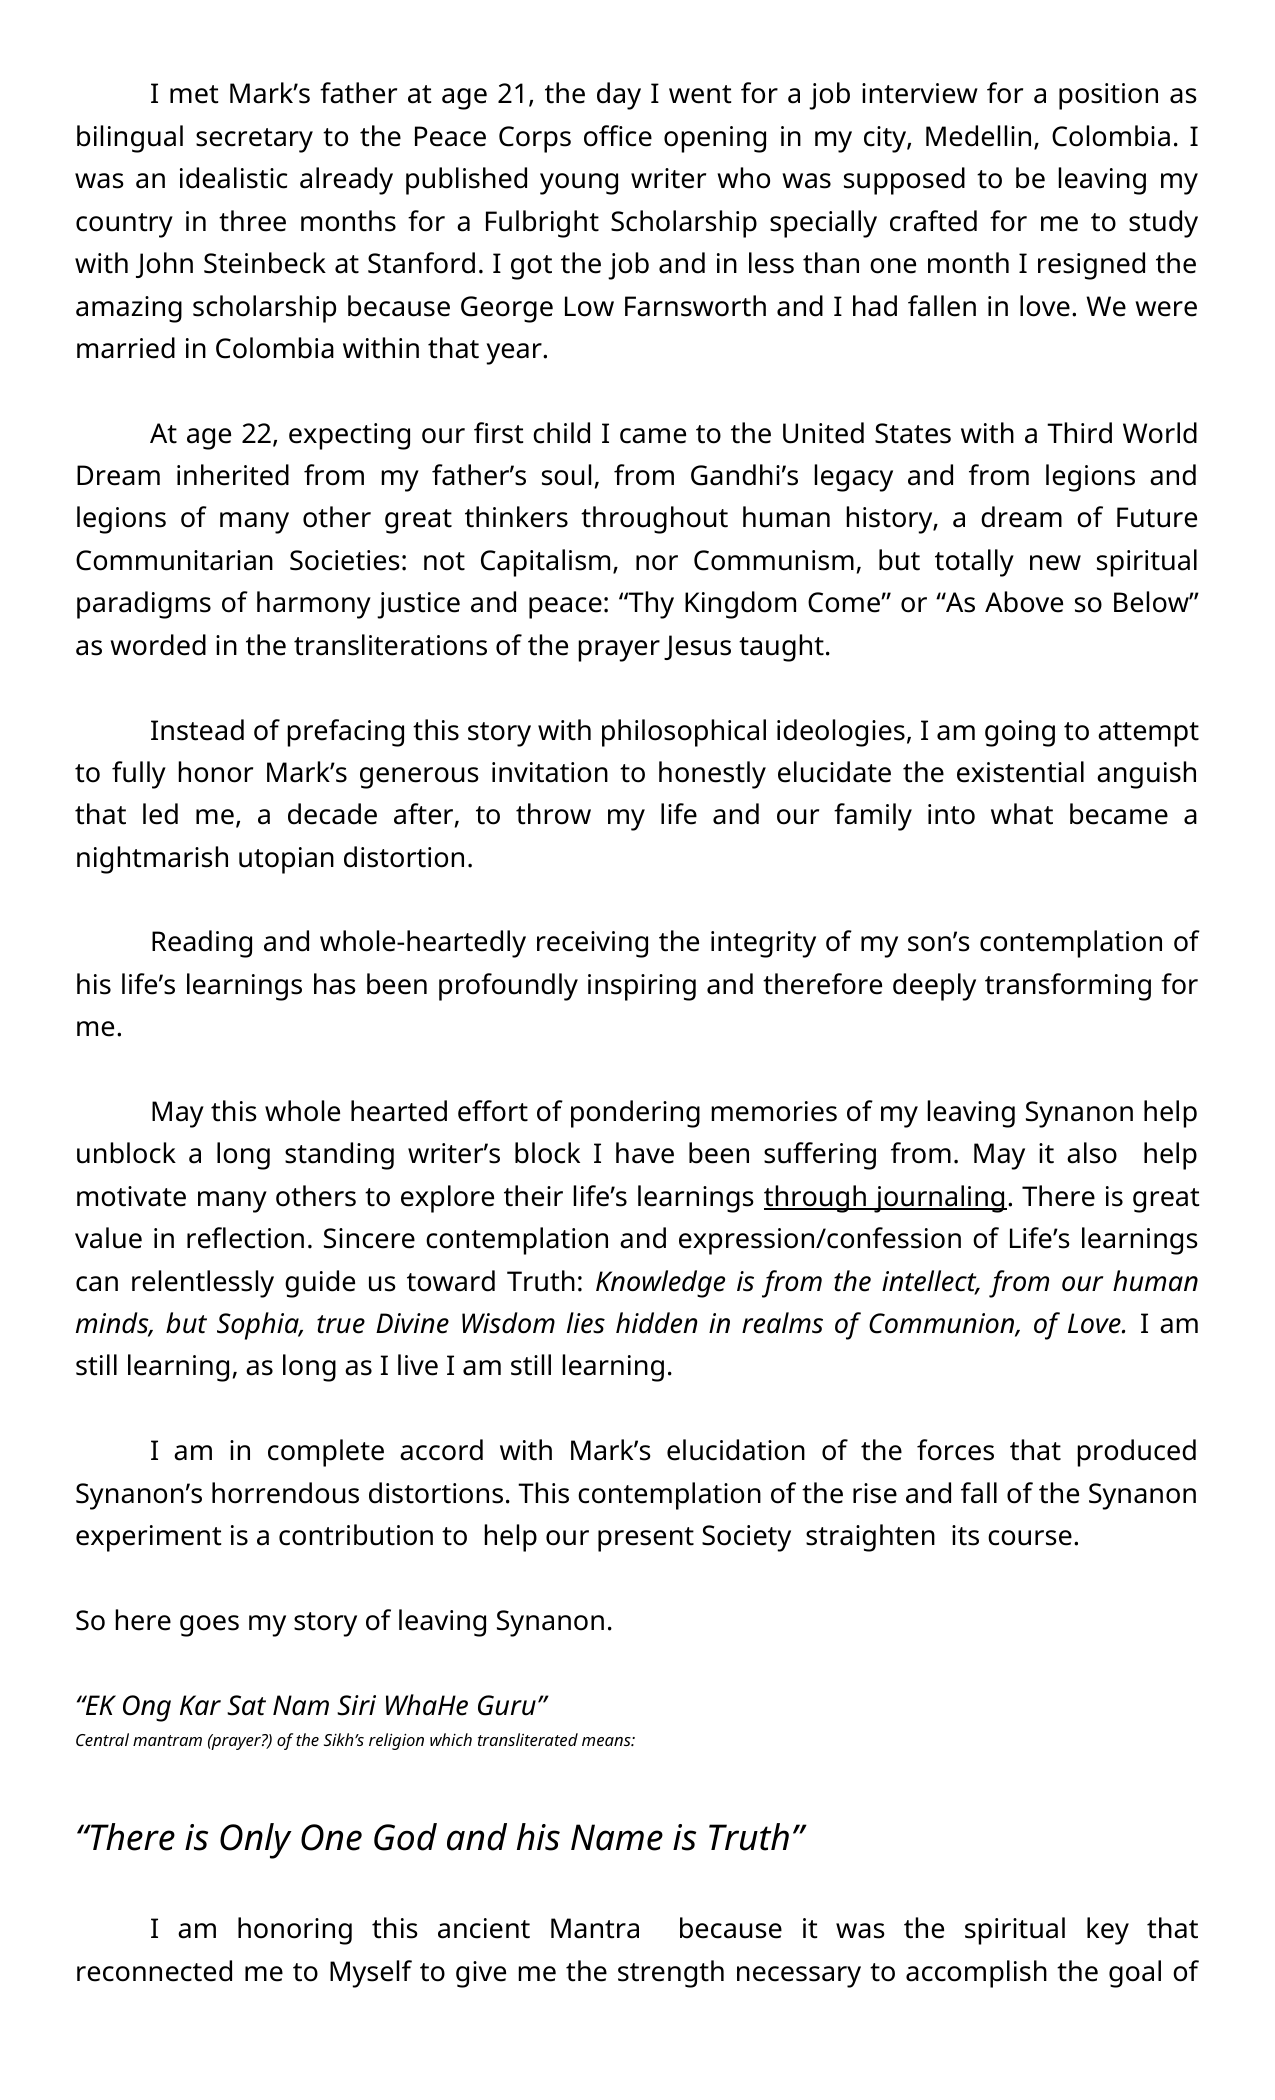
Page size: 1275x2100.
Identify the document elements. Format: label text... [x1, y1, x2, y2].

text I am in complete accord with Mark’s elucidation of the forces that produced Synanon’s horrendous distortions. This contemplation of the rise and fall of the Synanon experiment is a contribution to help our present Society straighten its course. [75, 1432, 1200, 1553]
text Reading and whole-heartedly receiving the integrity of my son’s contemplation of his life’s learnings has been profoundly inspiring and therefore deeply transforming for me. [75, 923, 1200, 1044]
text May this whole hearted effort of pondering memories of my leaving Synanon help unblock a long standing writer’s block I have been suffering from. May it also help motivate many others to explore their life’s learnings through journaling. There is great value in reflection. Sincere contemplation and expression/confession of Life’s learnings can relentlessly guide us toward Truth: Knowledge is from the intellect, from our human minds, but Sophia, true Divine Wisdom lies hidden in realms of Communion, of Love. I am still learning, as long as I live I am still learning. [75, 1092, 1200, 1384]
text So here goes my story of leaving Synanon. [75, 1601, 1200, 1638]
text “There is Only One God and his Name is Truth” [75, 1757, 1200, 1860]
text I met Mark’s father at age 21, the day I went for a job interview for a position as bilingual secretary to the Peace Corps office opening in my city, Medellin, Colombia. I was an idealistic already published young writer who was supposed to be leaving my country in three months for a Fulbright Scholarship specially crafted for me to study with John Steinbeck at Stanford. I got the job and in less than one month I resigned the amazing scholarship because George Low Farnsworth and I had fallen in love. We were married in Colombia within that year. [75, 75, 1200, 366]
text At age 22, expecting our first child I came to the United States with a Third World Dream inherited from my father’s soul, from Gandhi’s legacy and from legions and legions of many other great thinkers throughout human history, a dream of Future Communitarian Societies: not Capitalism, nor Communism, but totally new spiritual paradigms of harmony justice and peace: “Thy Kingdom Come” or “As Above so Below” as worded in the transliterations of the prayer Jesus taught. [75, 414, 1200, 663]
text “EK Ong Kar Sat Nam Siri WhaHe Guru” [75, 1686, 1200, 1723]
text Instead of prefacing this story with philosophical ideologies, I am going to attempt to fully honor Mark’s generous invitation to honestly elucidate the existential anguish that led me, a decade after, to throw my life and our family into what became a nightmarish utopian distortion. [75, 711, 1200, 875]
text I am honoring this ancient Mantra because it was the spiritual key that reconnected me to Myself to give me the strength necessary to accomplish the goal of [75, 1910, 1200, 1989]
text Central mantram (prayer?) of the Sikh’s religion which transliterated means: [75, 1728, 1200, 1751]
